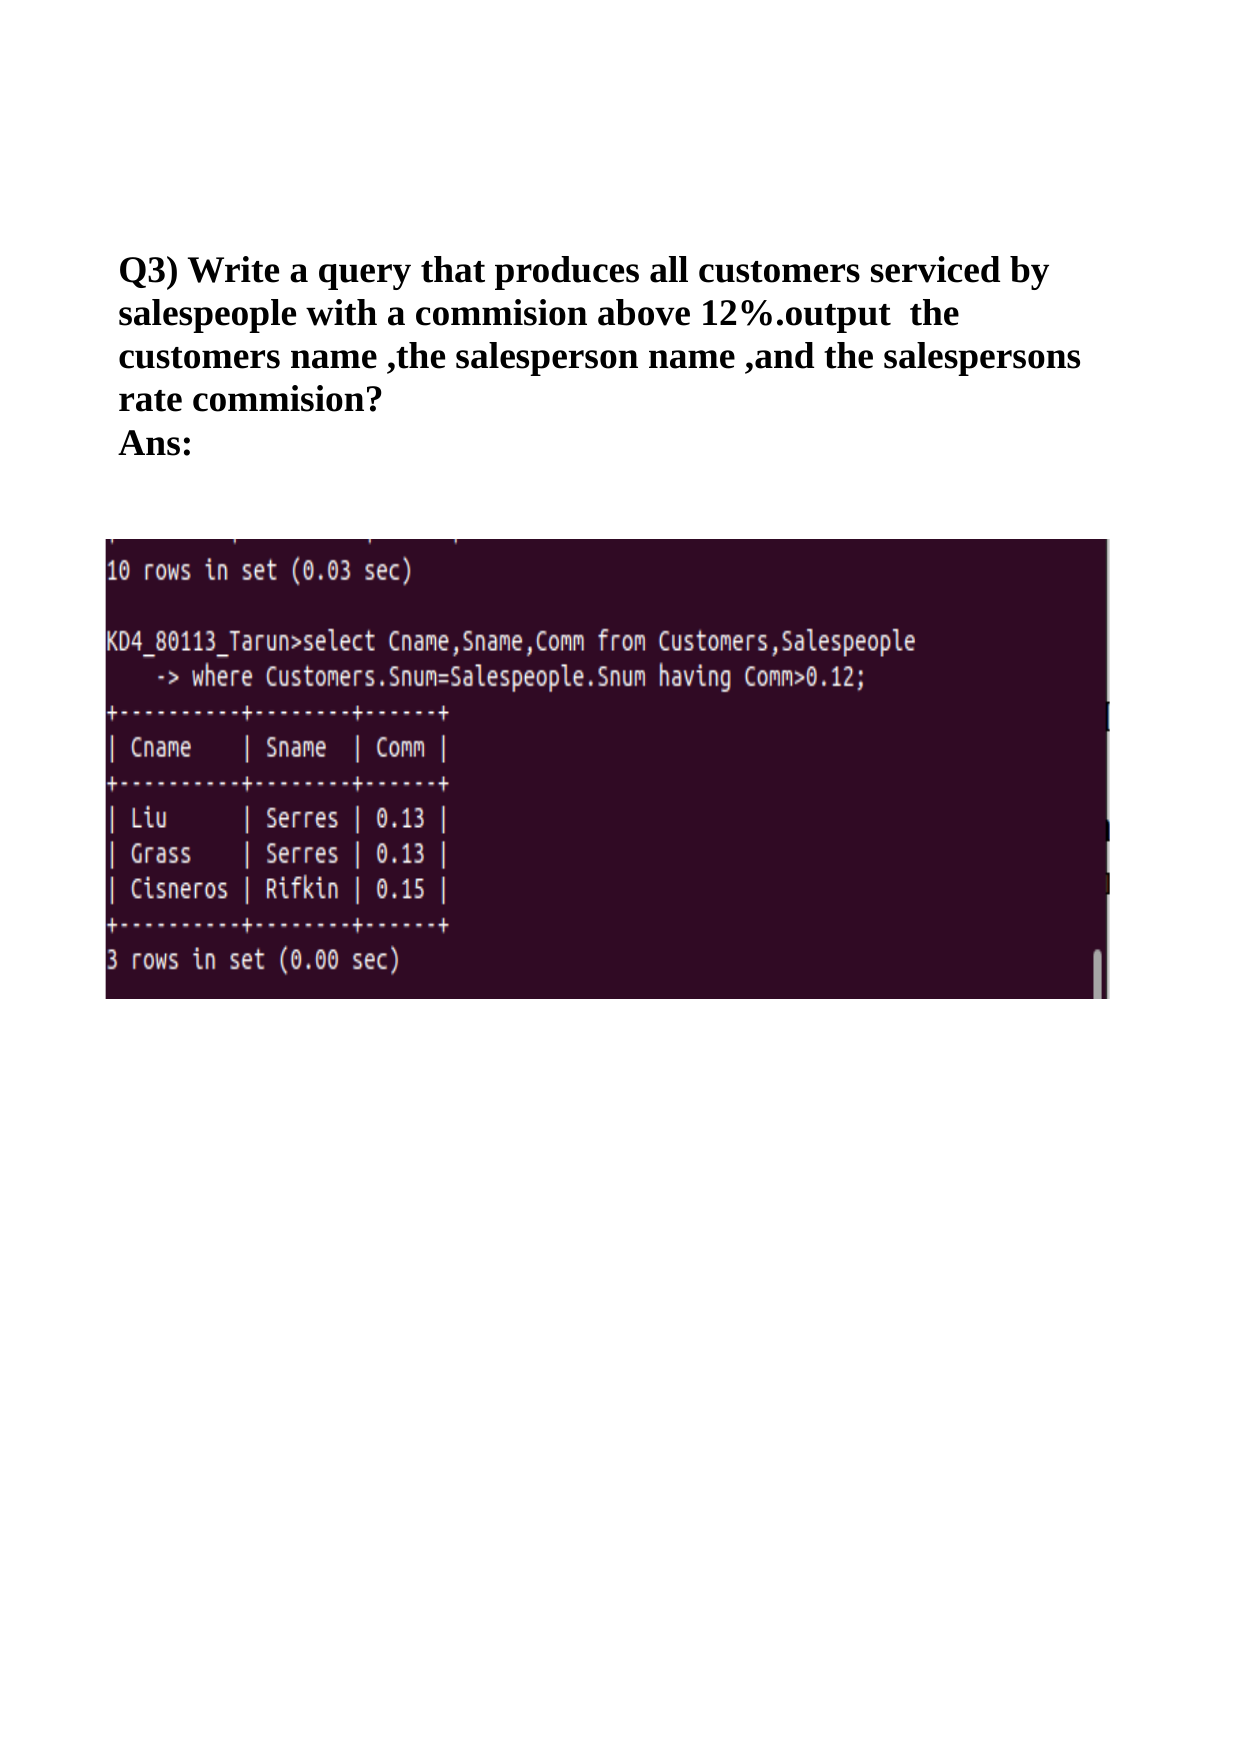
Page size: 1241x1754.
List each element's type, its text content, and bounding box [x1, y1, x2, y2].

text Ans: [118, 420, 1122, 463]
picture [105, 539, 1110, 999]
text Q3) Write a query that produces all customers serviced by salespeople with a commision above 12%.output the customers name ,the salesperson name ,and the salespersons rate commision? [118, 247, 1122, 420]
